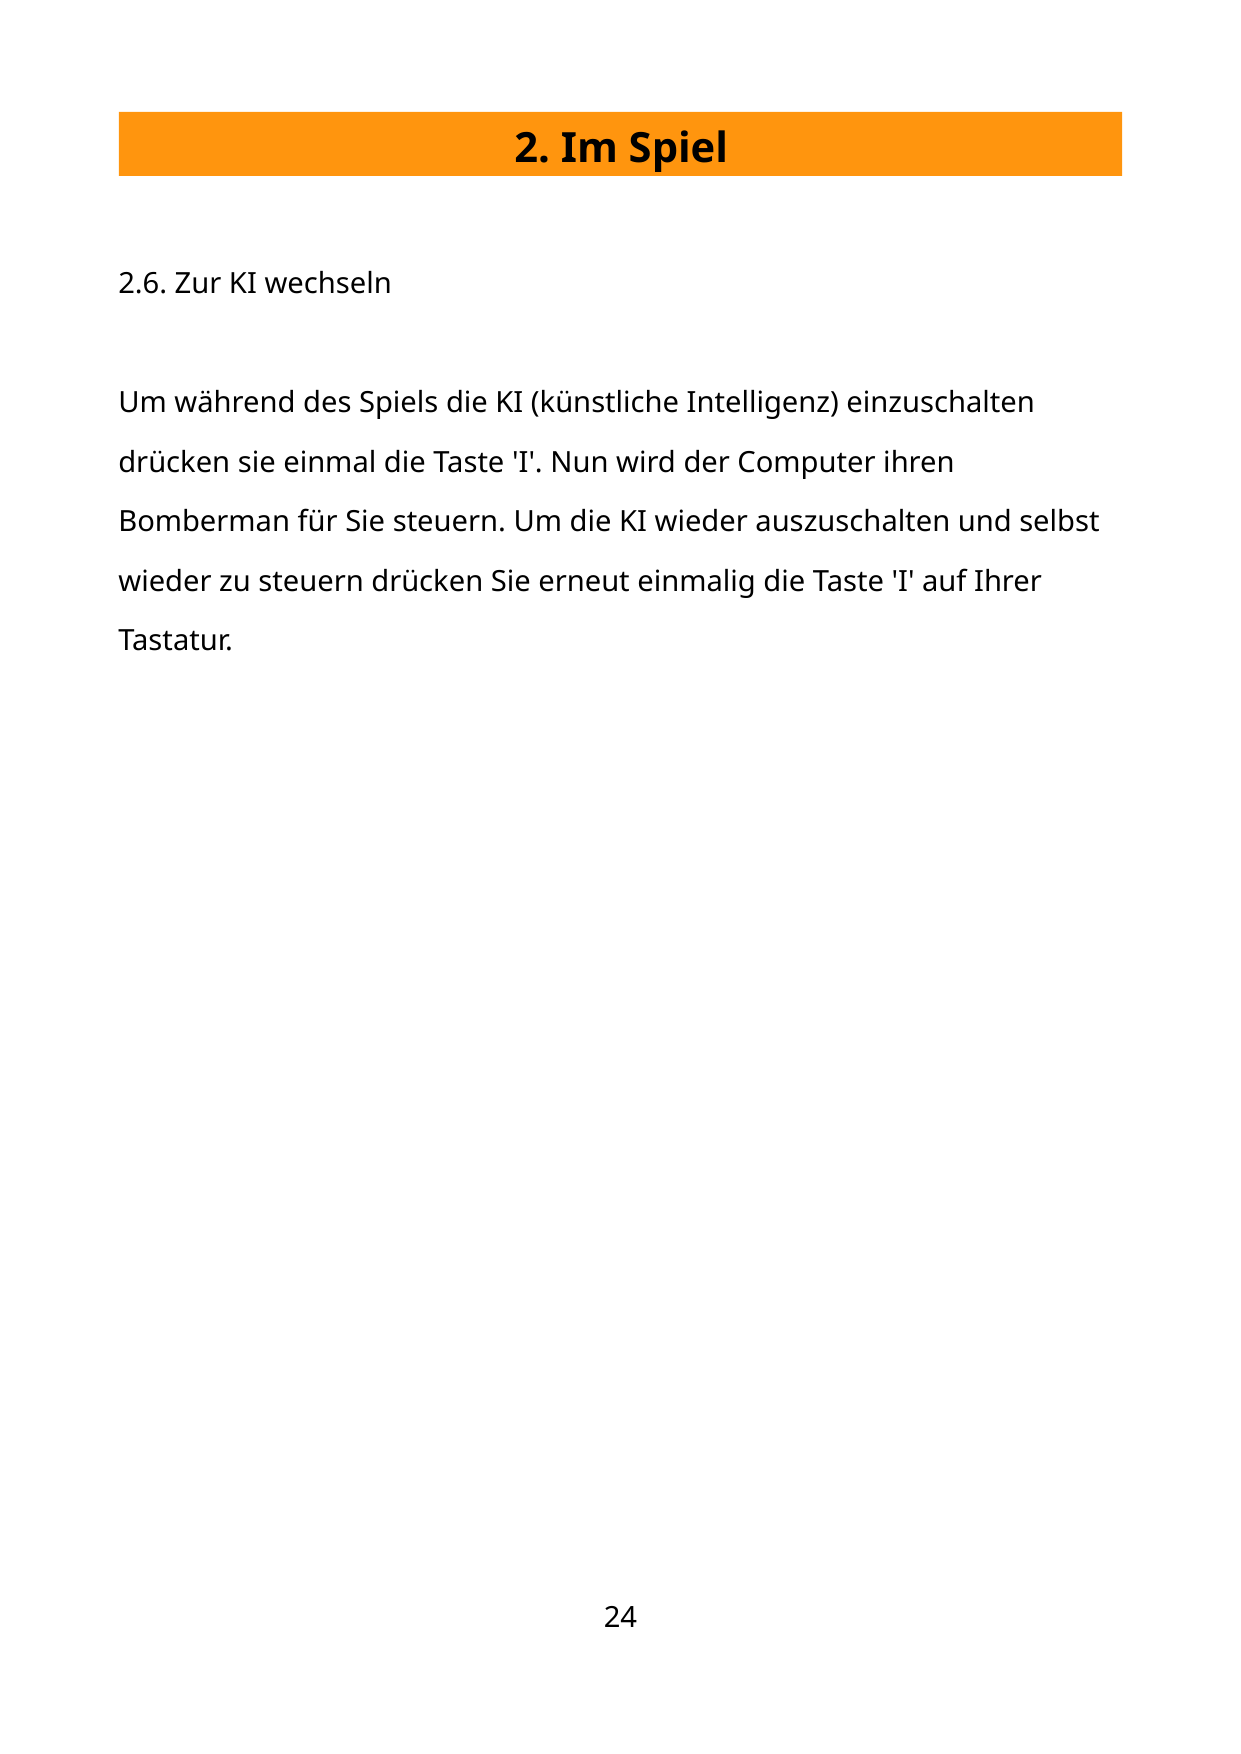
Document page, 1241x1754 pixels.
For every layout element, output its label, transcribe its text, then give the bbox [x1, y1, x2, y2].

text 2.6. Zur KI wechseln [118, 263, 1124, 302]
text Um während des Spiels die KI (künstliche Intelligenz) einzuschalten drücken sie einmal die Taste 'I'. Nun wird der Computer ihren Bomberman für Sie steuern. Um die KI wieder auszuschalten und selbst wieder zu steuern drücken Sie erneut einmalig die Taste 'I' auf Ihrer Tastatur. [118, 382, 1124, 659]
